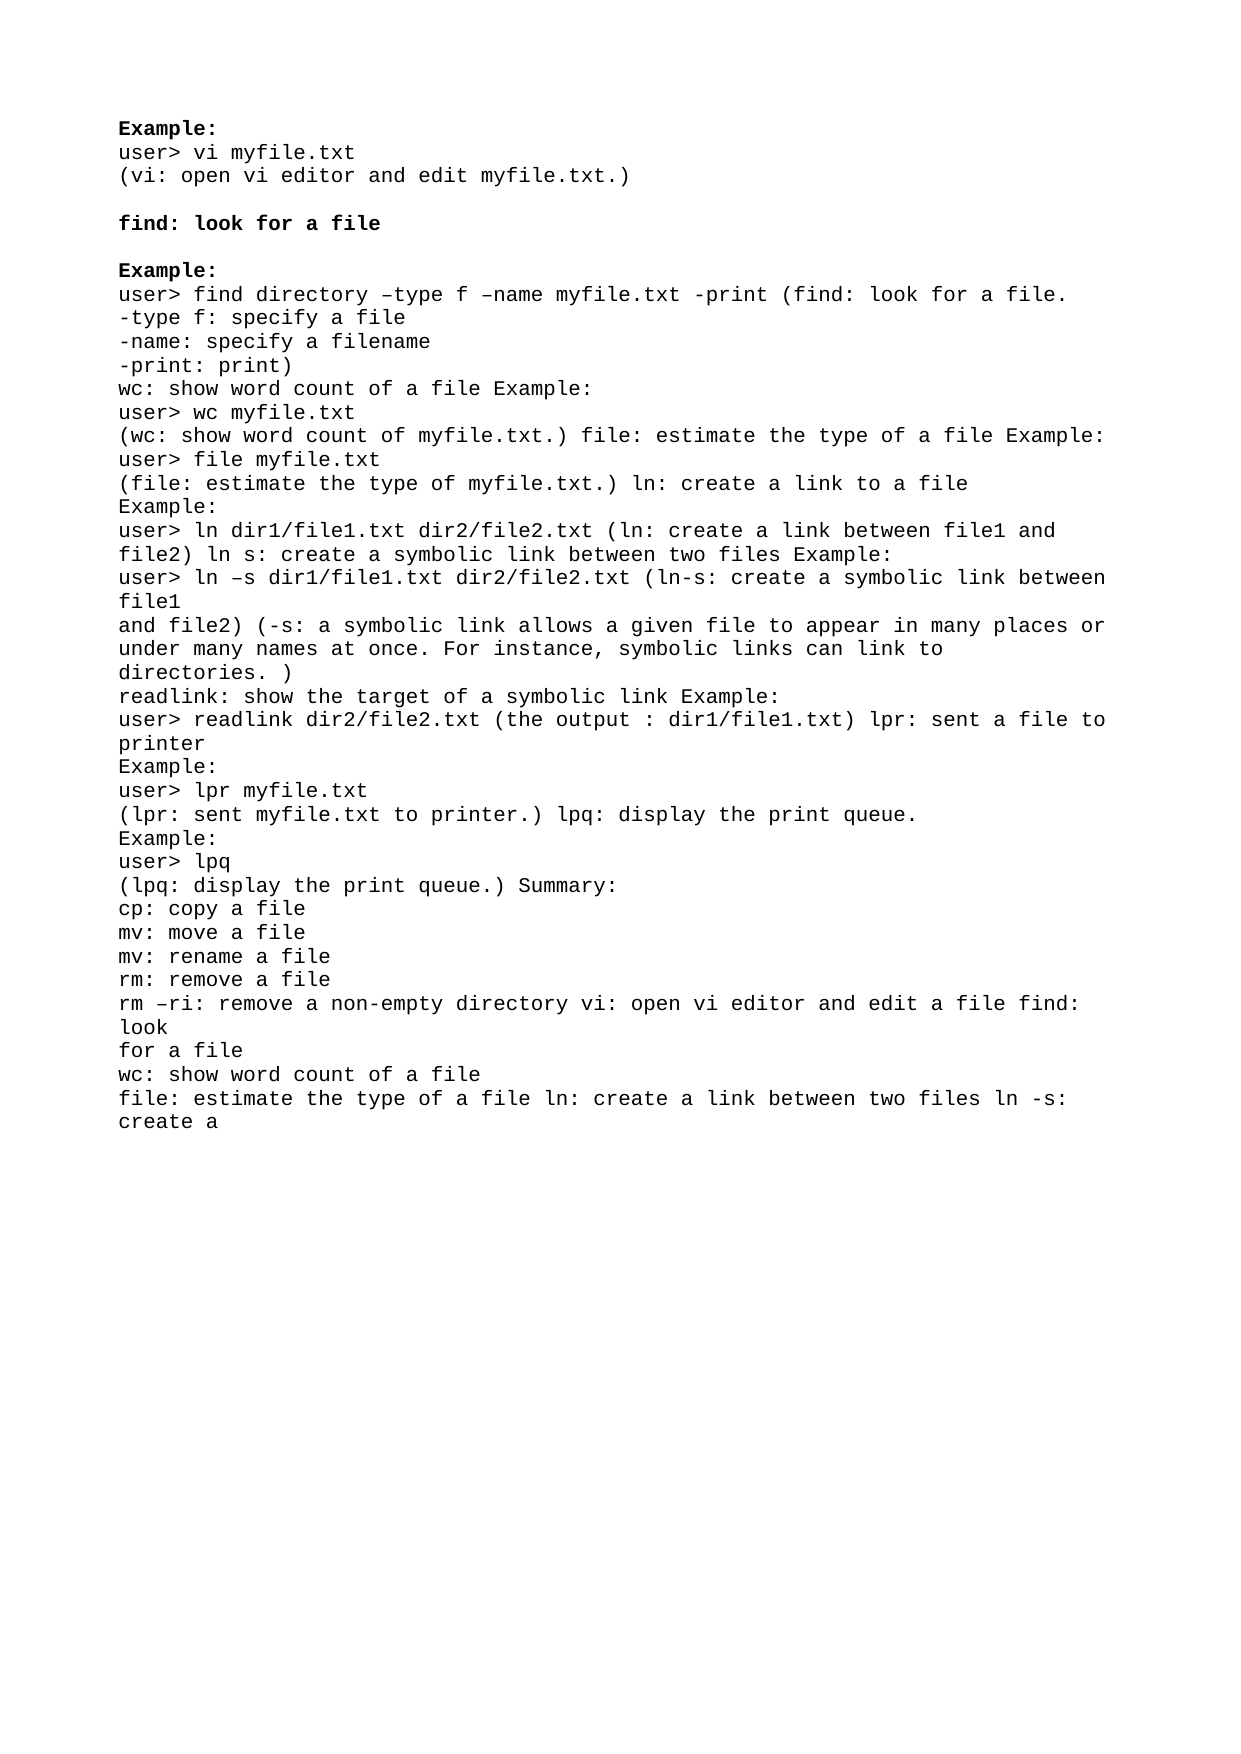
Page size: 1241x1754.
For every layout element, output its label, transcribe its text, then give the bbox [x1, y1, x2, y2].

text user> readlink dir2/file2.txt (the output : dir1/file1.txt) lpr: sent a file to [118, 709, 1122, 733]
text file: estimate the type of a file ln: create a link between two files ln -s: create a [118, 1088, 1122, 1135]
text Example: [118, 827, 1122, 851]
text wc: show word count of a file Example: [118, 378, 1122, 402]
text user> ln –s dir1/file1.txt dir2/file2.txt (ln-s: create a symbolic link between file1 [118, 567, 1122, 615]
text mv: rename a file [118, 946, 1122, 969]
text Example: [118, 757, 1122, 780]
text rm –ri: remove a non-empty directory vi: open vi editor and edit a file find: look [118, 993, 1122, 1040]
text Example: [118, 260, 1122, 284]
text for a file [118, 1040, 1122, 1064]
text wc: show word count of a file [118, 1064, 1122, 1088]
text (file: estimate the type of myfile.txt.) ln: create a link to a file [118, 473, 1122, 496]
text -type f: specify a file [118, 307, 1122, 331]
text printer [118, 733, 1122, 757]
text Example: [118, 118, 1122, 142]
text -print: print) [118, 354, 1122, 378]
text user> ln dir1/file1.txt dir2/file2.txt (ln: create a link between file1 and file2) ln s: create a symbolic link between two files Example: [118, 520, 1122, 567]
text rm: remove a file [118, 969, 1122, 993]
text under many names at once. For instance, symbolic links can link to directories. ) [118, 638, 1122, 686]
text user> lpq [118, 851, 1122, 875]
text readlink: show the target of a symbolic link Example: [118, 686, 1122, 709]
text user> find directory –type f –name myfile.txt -print (find: look for a file. [118, 284, 1122, 307]
text and file2) (-s: a symbolic link allows a given file to appear in many places or [118, 615, 1122, 638]
text -name: specify a filename [118, 331, 1122, 354]
text mv: move a file [118, 922, 1122, 946]
text user> file myfile.txt [118, 449, 1122, 473]
text (lpq: display the print queue.) Summary: [118, 875, 1122, 898]
text user> wc myfile.txt [118, 402, 1122, 426]
text (wc: show word count of myfile.txt.) file: estimate the type of a file Example: [118, 426, 1122, 449]
text Example: [118, 496, 1122, 520]
text user> vi myfile.txt [118, 142, 1122, 165]
text cp: copy a file [118, 898, 1122, 922]
text user> lpr myfile.txt [118, 780, 1122, 804]
text find: look for a file [118, 213, 1122, 236]
text (vi: open vi editor and edit myfile.txt.) [118, 165, 1122, 189]
text (lpr: sent myfile.txt to printer.) lpq: display the print queue. [118, 804, 1122, 827]
